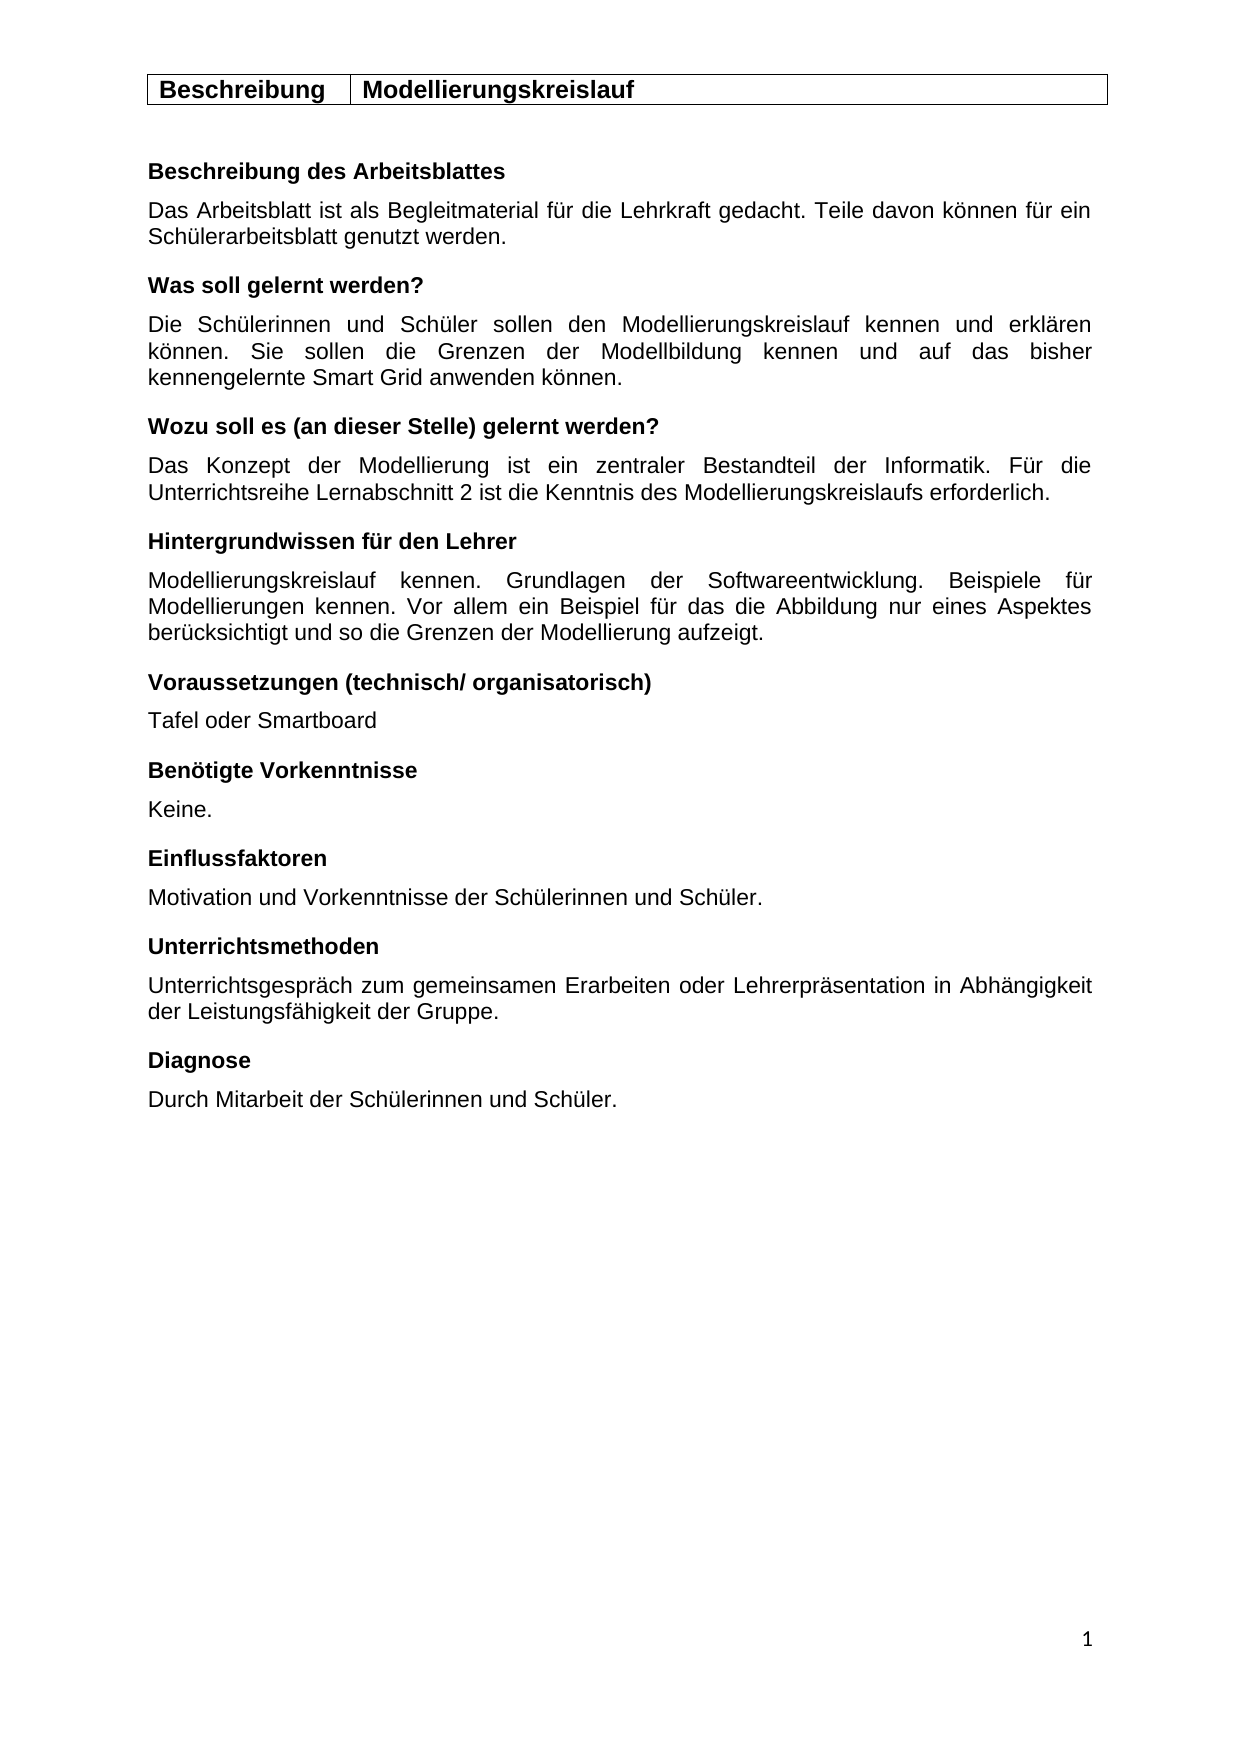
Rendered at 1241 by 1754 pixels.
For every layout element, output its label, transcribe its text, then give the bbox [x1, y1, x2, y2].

text Hintergrundwissen für den Lehrer [148, 528, 1093, 554]
text Diagnose [148, 1047, 1093, 1074]
text Einflussfaktoren [148, 845, 1093, 871]
text Benötigte Vorkenntnisse [148, 757, 1093, 783]
text Voraussetzungen (technisch/ organisatorisch) [148, 669, 1093, 695]
text Keine. [148, 796, 1093, 822]
text Wozu soll es (an dieser Stelle) gelernt werden? [148, 413, 1093, 440]
text Modellierungskreislauf kennen. Grundlagen der Softwareentwicklung. Beispiele für Modellierungen kennen. Vor allem ein Beispiel für das die Abbildung nur eines Aspektes berücksichtigt und so die Grenzen der Modellierung aufzeigt. [148, 567, 1093, 646]
text Das Konzept der Modellierung ist ein zentraler Bestandteil der Informatik. Für die Unterrichtsreihe Lernabschnitt 2 ist die Kenntnis des Modellierungskreislaufs erforderlich. [148, 452, 1093, 505]
text Tafel oder Smartboard [148, 707, 1093, 734]
text Was soll gelernt werden? [148, 272, 1093, 299]
text Unterrichtsgespräch zum gemeinsamen Erarbeiten oder Lehrerpräsentation in Abhängigkeit der Leistungsfähigkeit der Gruppe. [148, 972, 1093, 1024]
text Die Schülerinnen und Schüler sollen den Modellierungskreislauf kennen und erklären können. Sie sollen die Grenzen der Modellbildung kennen und auf das bisher kennengelernte Smart Grid anwenden können. [148, 311, 1093, 390]
text Durch Mitarbeit der Schülerinnen und Schüler. [148, 1086, 1093, 1113]
text Motivation und Vorkenntnisse der Schülerinnen und Schüler. [148, 884, 1093, 910]
text Das Arbeitsblatt ist als Begleitmaterial für die Lehrkraft gedacht. Teile davon können für ein Schülerarbeitsblatt genutzt werden. [148, 197, 1093, 249]
text Beschreibung des Arbeitsblattes [148, 158, 1093, 184]
text Unterrichtsmethoden [148, 933, 1093, 959]
